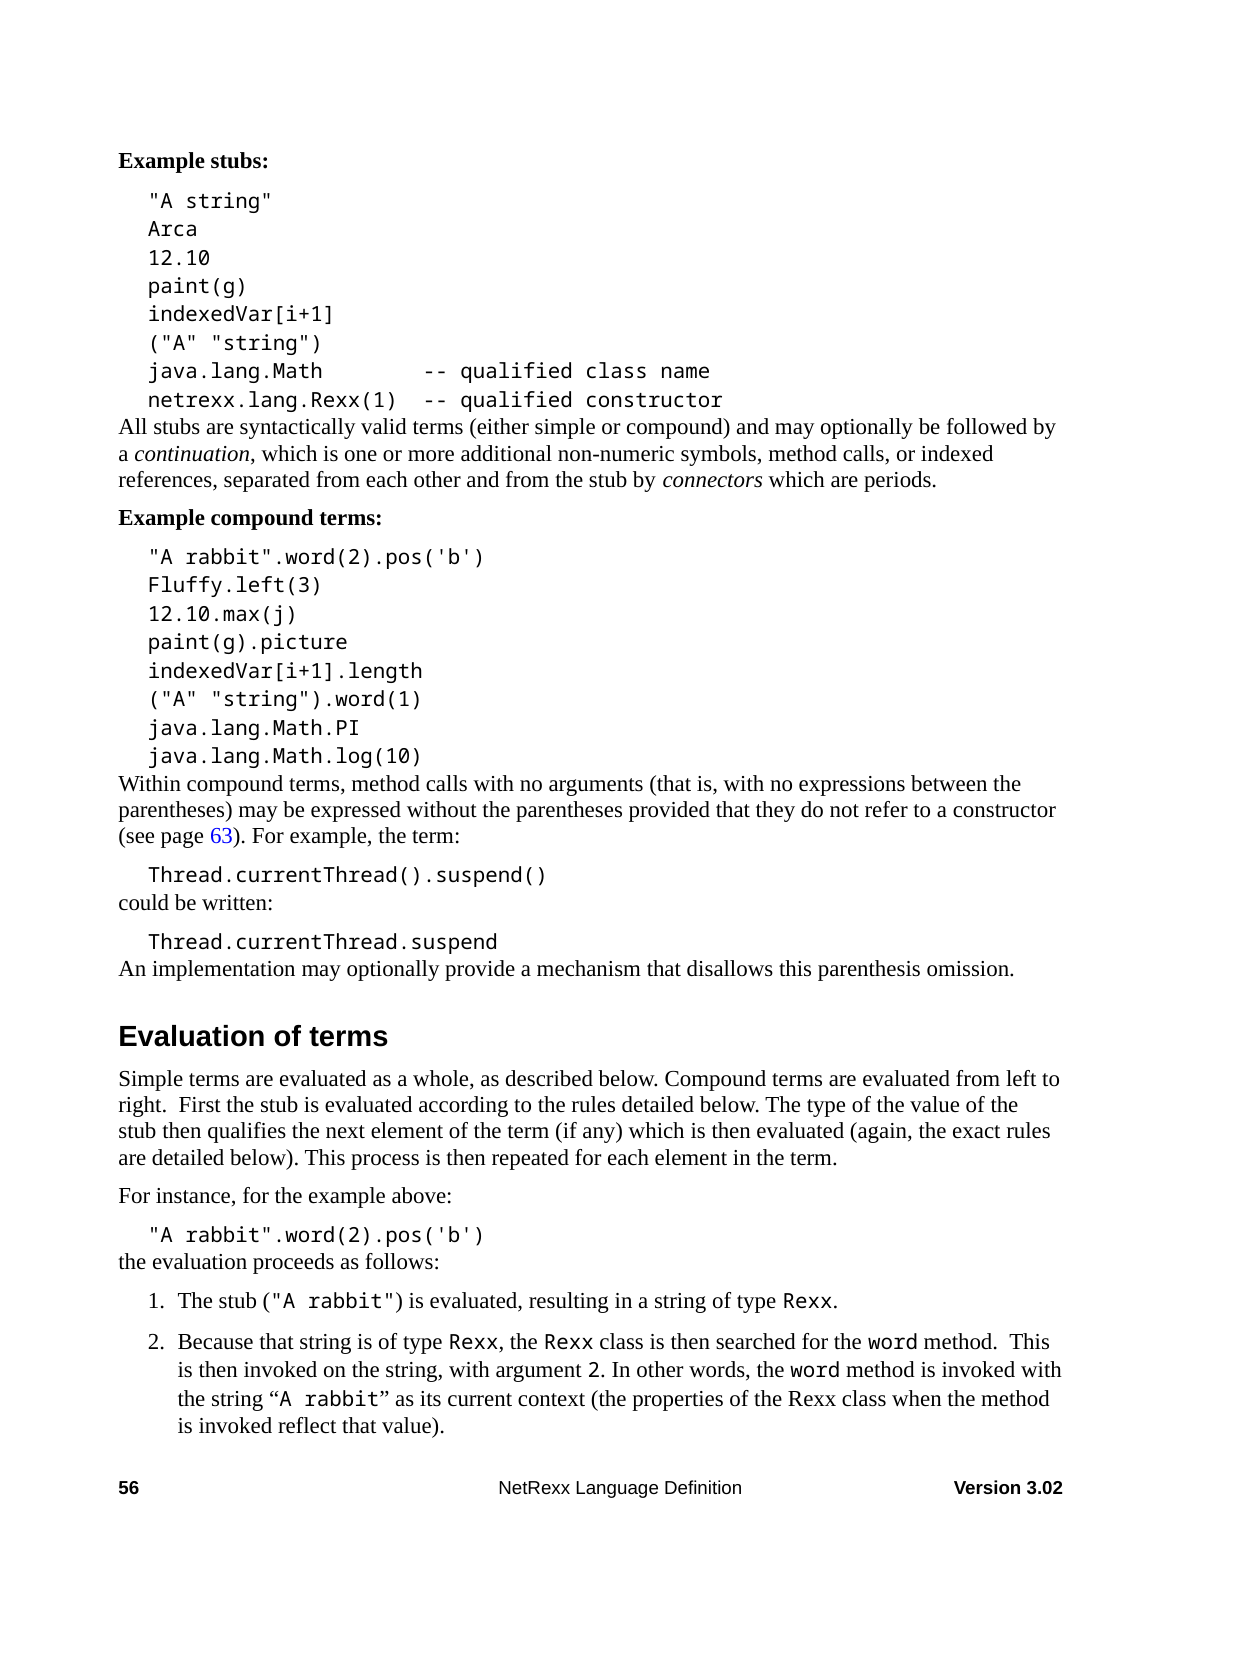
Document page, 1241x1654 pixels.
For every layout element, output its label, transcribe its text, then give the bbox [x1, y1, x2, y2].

text All stubs are syntactically valid terms (either simple or compound) and may optionally be followed by a continuation, which is one or more additional non-numeric symbols, method calls, or indexed references, separated from each other and from the stub by connectors which are periods. [118, 413, 1063, 492]
text Example compound terms: [118, 504, 1063, 530]
text Within compound terms, method calls with no arguments (that is, with no expressions between the parentheses) may be expressed without the parentheses provided that they do not refer to a constructor (see page 60). For example, the term: [118, 770, 1063, 849]
text could be written: [118, 889, 1063, 915]
text the evaluation proceeds as follows: [118, 1248, 1063, 1275]
text An implementation may optionally provide a mechanism that disallows this parenthesis omission. [118, 956, 1063, 982]
text Thread.currentThread().suspend() [148, 861, 1063, 889]
list Because that string is of type Rexx, the Rexx class is then searched for the word method. This is then invoked on the string, with argument 2. In other words, the word method is invoked with the string “A rabbit” as its current context (the properties of the Rexx class when the method is invoked reflect that value). [148, 1327, 1063, 1438]
subtitle Evaluation of terms [118, 1019, 1063, 1052]
text Thread.currentThread.suspend [148, 927, 1063, 956]
text For instance, for the example above: [118, 1182, 1063, 1208]
text "A string" Arca 12.10 paint(g) indexedVar[i+1] ("A" "string") java.lang.Math -- qualified class name netrexx.lang.Rexx(1) -- qualified constructor [148, 186, 1063, 413]
text Example stubs: [118, 148, 1063, 174]
text "A rabbit".word(2).pos('b') Fluffy.left(3) 12.10.max(j) paint(g).picture indexedVar[i+1].length ("A" "string").word(1) java.lang.Math.PI java.lang.Math.log(10) [148, 542, 1063, 770]
text Simple terms are evaluated as a whole, as described below. Compound terms are evaluated from left to right. First the stub is evaluated according to the rules detailed below. The type of the value of the stub then qualifies the next element of the term (if any) which is then evaluated (again, the exact rules are detailed below). This process is then repeated for each element in the term. [118, 1065, 1063, 1170]
text "A rabbit".word(2).pos('b') [148, 1220, 1063, 1248]
list The stub ("A rabbit") is evaluated, resulting in a string of type Rexx. [148, 1287, 1063, 1315]
